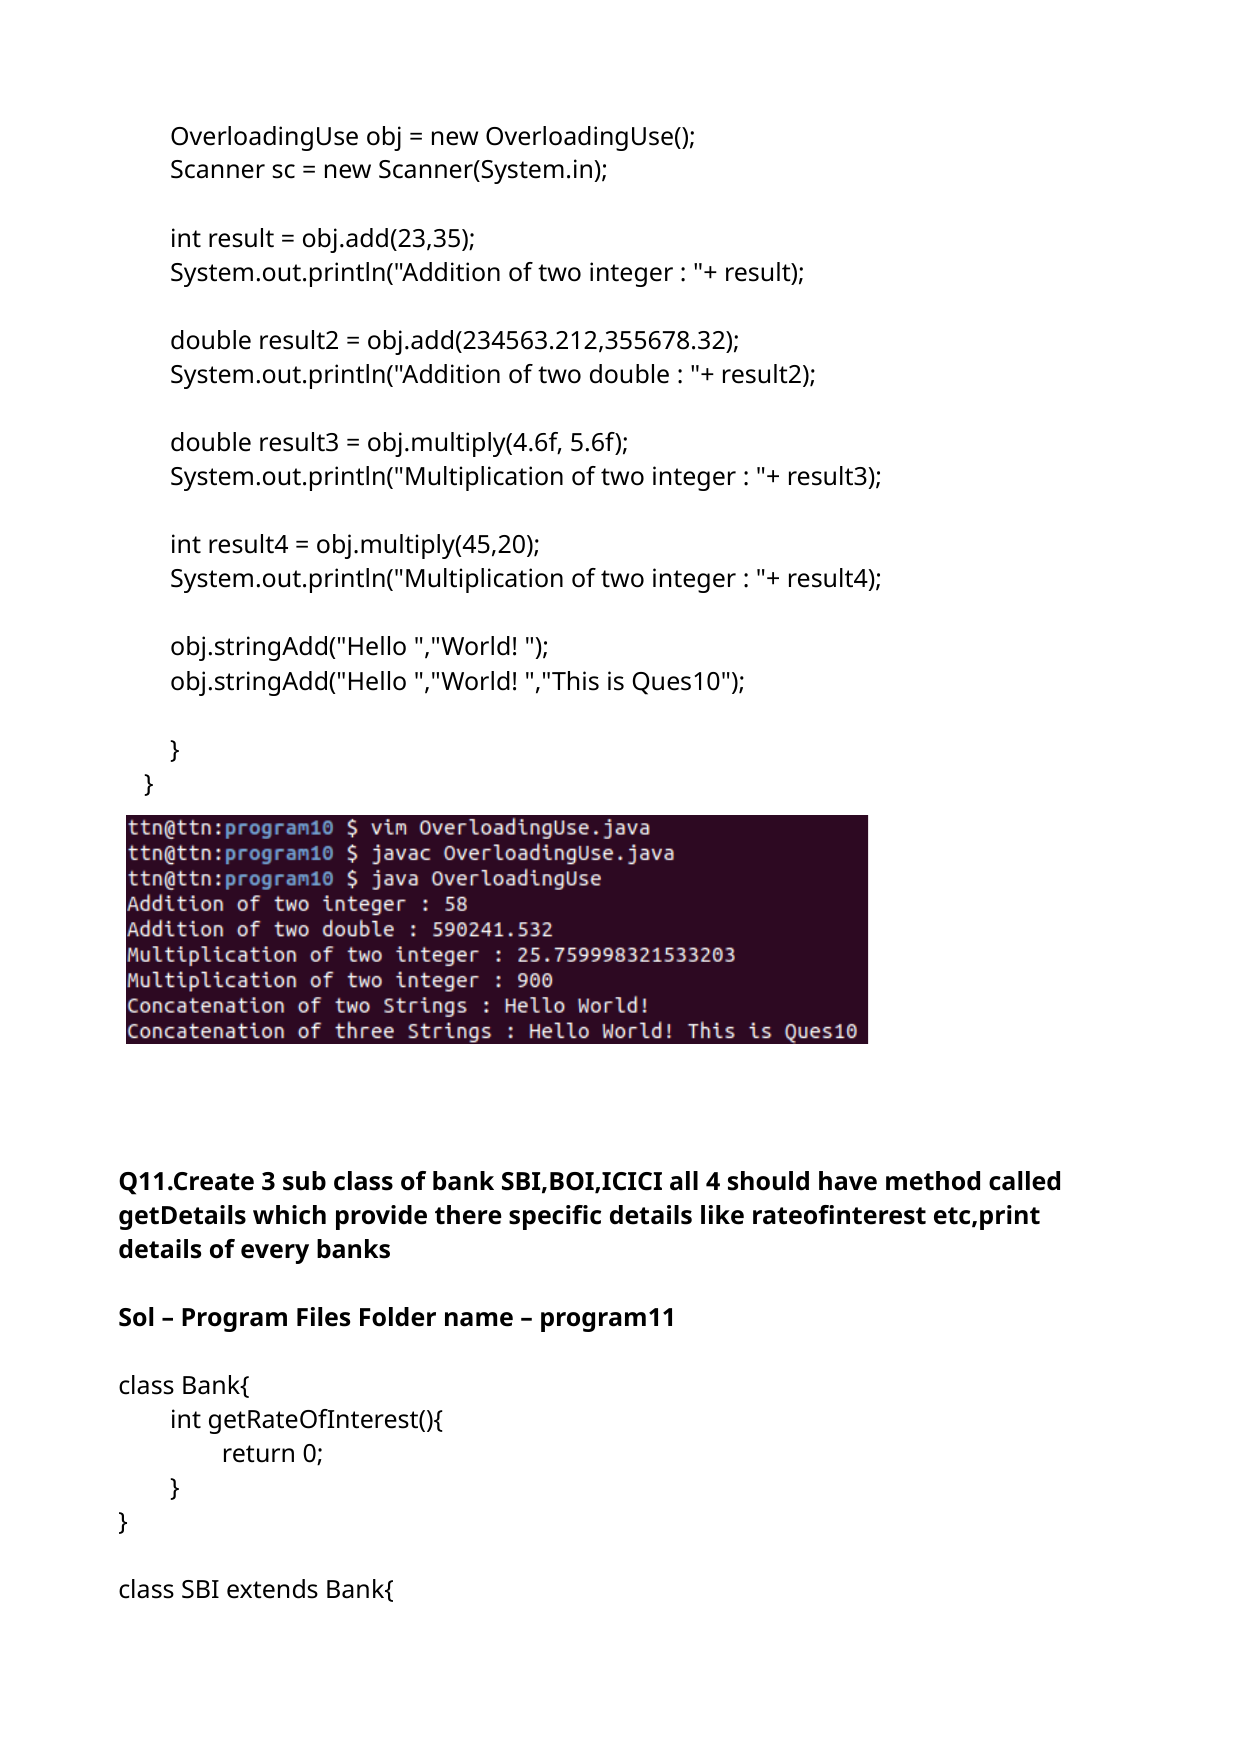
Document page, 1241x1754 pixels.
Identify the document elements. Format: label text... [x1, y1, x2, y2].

text Q11.Create 3 sub class of bank SBI,BOI,ICICI all 4 should have method called getDetails which provide there specific details like rateofinterest etc,print details of every banks [118, 1163, 1122, 1266]
text int result = obj.add(23,35); [118, 220, 1122, 254]
text Sol – Program Files Folder name – program11 [118, 1300, 1122, 1334]
text } [118, 1504, 1122, 1538]
text int getRateOfInterest(){ [118, 1402, 1122, 1436]
text System.out.println("Multiplication of two integer : "+ result4); [118, 561, 1122, 595]
text return 0; [118, 1436, 1122, 1470]
text obj.stringAdd("Hello ","World! ","This is Ques10"); [118, 663, 1122, 697]
text int result4 = obj.multiply(45,20); [118, 527, 1122, 561]
text OverloadingUse obj = new OverloadingUse(); [118, 118, 1122, 152]
text System.out.println("Multiplication of two integer : "+ result3); [118, 459, 1122, 493]
text class SBI extends Bank{ [118, 1572, 1122, 1606]
text } [118, 1470, 1122, 1504]
text } [118, 765, 1122, 799]
text double result3 = obj.multiply(4.6f, 5.6f); [118, 425, 1122, 459]
text double result2 = obj.add(234563.212,355678.32); [118, 322, 1122, 357]
text Scanner sc = new Scanner(System.in); [118, 152, 1122, 186]
text System.out.println("Addition of two integer : "+ result); [118, 254, 1122, 288]
picture [126, 815, 869, 1044]
text class Bank{ [118, 1368, 1122, 1402]
text } [118, 731, 1122, 765]
text obj.stringAdd("Hello ","World! "); [118, 629, 1122, 663]
text System.out.println("Addition of two double : "+ result2); [118, 357, 1122, 391]
